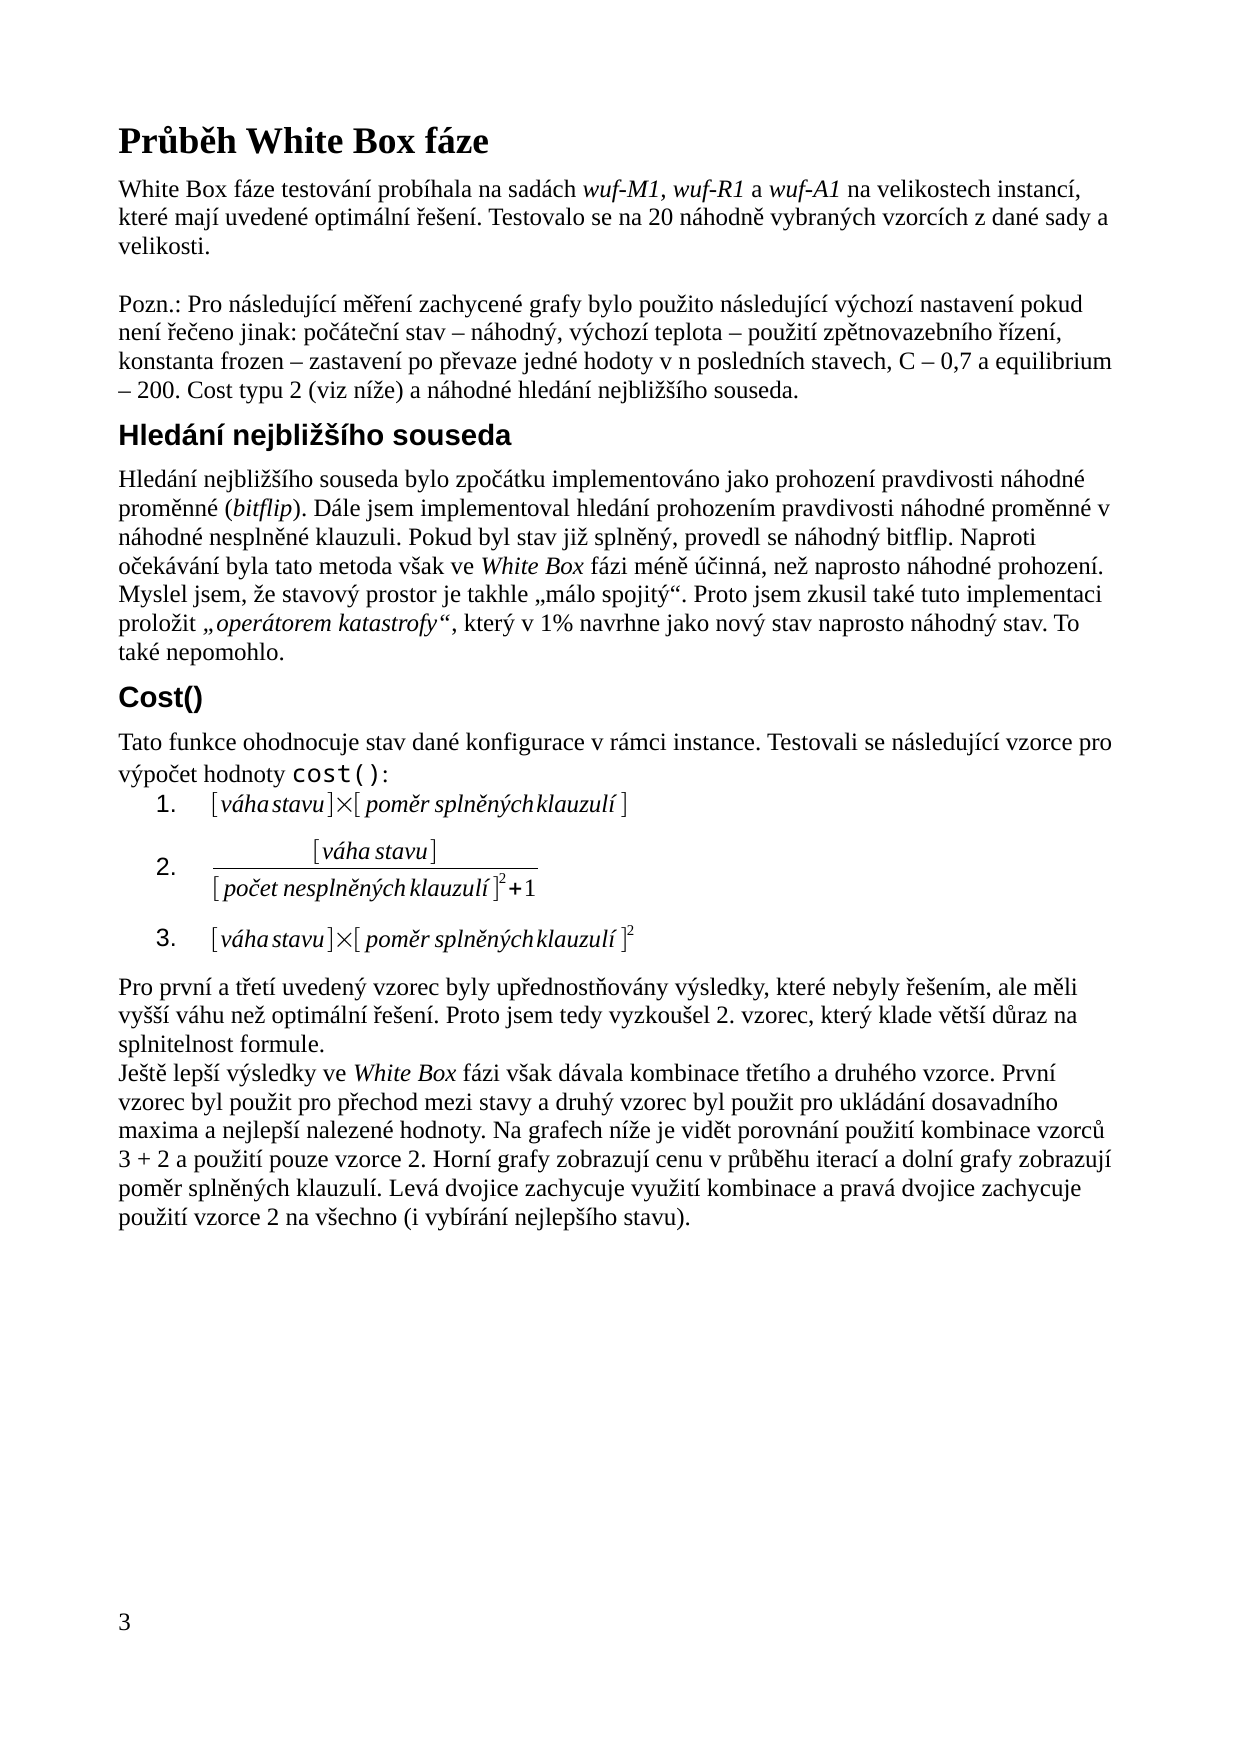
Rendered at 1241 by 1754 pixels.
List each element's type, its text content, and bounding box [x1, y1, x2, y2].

subtitle Hledání nejbližšího souseda [118, 418, 1122, 452]
text Hledání nejbližšího souseda bylo zpočátku implementováno jako prohození pravdivosti náhodné proměnné (bitflip). Dále jsem implementoval hledání prohozením pravdivosti náhodné proměnné v náhodné nesplněné klauzuli. Pokud byl stav již splněný, provedl se náhodný bitflip. Naproti očekávání byla tato metoda však ve White Box fázi méně účinná, než naprosto náhodné prohození. Myslel jsem, že stavový prostor je takhle „málo spojitý“. Proto jsem zkusil také tuto implementaci proložit „operátorem katastrofy“, který v 1% navrhne jako nový stav naprosto náhodný stav. To také nepomohlo. [118, 464, 1122, 666]
text White Box fáze testování probíhala na sadách wuf-M1, wuf-R1 a wuf-A1 na velikostech instancí, které mají uvedené optimální řešení. Testovalo se na 20 náhodně vybraných vzorcích z dané sady a velikosti. [118, 174, 1122, 260]
text Pro první a třetí uvedený vzorec byly upřednostňovány výsledky, které nebyly řešením, ale měli vyšší váhu než optimální řešení. Proto jsem tedy vyzkoušel 2. vzorec, který klade větší důraz na splnitelnost formule. [118, 972, 1122, 1058]
subtitle Cost() [118, 680, 1122, 714]
text Ještě lepší výsledky ve White Box fázi však dávala kombinace třetího a druhého vzorce. První vzorec byl použit pro přechod mezi stavy a druhý vzorec byl použit pro ukládání dosavadního maxima a nejlepší nalezené hodnoty. Na grafech níže je vidět porovnání použití kombinace vzorců 3 + 2 a použití pouze vzorce 2. Horní grafy zobrazují cenu v průběhu iterací a dolní grafy zobrazují poměr splněných klauzulí. Levá dvojice zachycuje využití kombinace a pravá dvojice zachycuje použití vzorce 2 na všechno (i vybírání nejlepšího stavu). [118, 1058, 1122, 1230]
subtitle Průběh White Box fáze [118, 118, 1122, 161]
text Pozn.: Pro následující měření zachycené grafy bylo použito následující výchozí nastavení pokud není řečeno jinak: počáteční stav – náhodný, výchozí teplota – použití zpětnovazebního řízení, konstanta frozen – zastavení po převaze jedné hodoty v n posledních stavech, C – 0,7 a equilibrium – 200. Cost typu 2 (viz níže) a náhodné hledání nejbližšího souseda. [118, 289, 1122, 404]
text Tato funkce ohodnocuje stav dané konfigurace v rámci instance. Testovali se následující vzorce pro výpočet hodnoty cost(): [118, 727, 1122, 789]
